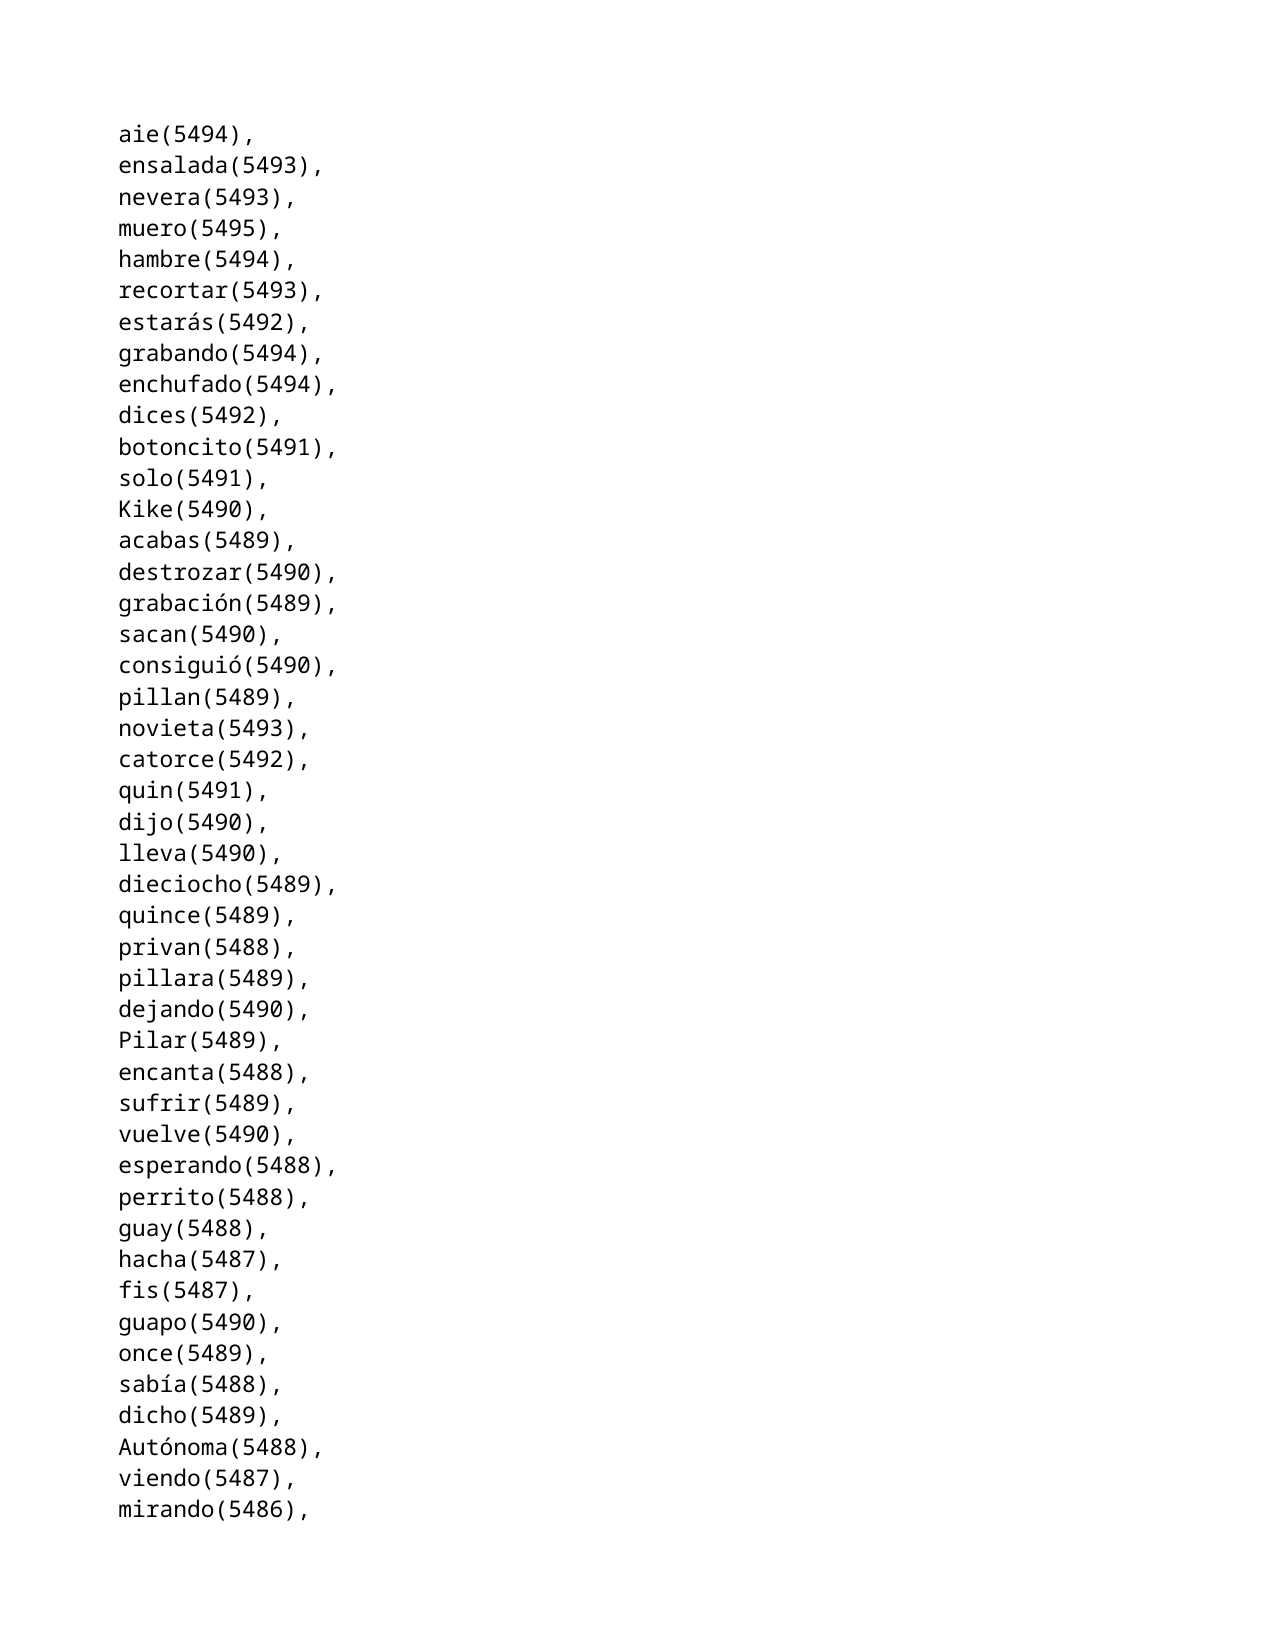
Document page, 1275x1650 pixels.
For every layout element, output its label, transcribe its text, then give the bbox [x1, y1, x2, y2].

text encanta(5488), [118, 1056, 1157, 1087]
text botoncito(5491), [118, 431, 1157, 462]
text catorce(5492), [118, 743, 1157, 774]
text mirando(5486), [118, 1493, 1157, 1524]
text Kike(5490), [118, 493, 1157, 524]
text sufrir(5489), [118, 1087, 1157, 1118]
text grabando(5494), [118, 337, 1157, 368]
text dejando(5490), [118, 993, 1157, 1024]
text aie(5494), [118, 118, 1157, 149]
text enchufado(5494), [118, 368, 1157, 399]
text quin(5491), [118, 774, 1157, 806]
text quince(5489), [118, 899, 1157, 931]
text ensalada(5493), [118, 149, 1157, 181]
text dices(5492), [118, 399, 1157, 431]
text dieciocho(5489), [118, 868, 1157, 899]
text pillan(5489), [118, 681, 1157, 712]
text guay(5488), [118, 1212, 1157, 1243]
text fis(5487), [118, 1274, 1157, 1306]
text dicho(5489), [118, 1399, 1157, 1431]
text privan(5488), [118, 931, 1157, 962]
text solo(5491), [118, 462, 1157, 493]
text perrito(5488), [118, 1181, 1157, 1212]
text novieta(5493), [118, 712, 1157, 743]
text sabía(5488), [118, 1368, 1157, 1399]
text destrozar(5490), [118, 556, 1157, 587]
text grabación(5489), [118, 587, 1157, 618]
text viendo(5487), [118, 1462, 1157, 1493]
text nevera(5493), [118, 181, 1157, 212]
text Autónoma(5488), [118, 1431, 1157, 1462]
text esperando(5488), [118, 1149, 1157, 1181]
text muero(5495), [118, 212, 1157, 243]
text pillara(5489), [118, 962, 1157, 993]
text guapo(5490), [118, 1306, 1157, 1337]
text vuelve(5490), [118, 1118, 1157, 1149]
text once(5489), [118, 1337, 1157, 1368]
text sacan(5490), [118, 618, 1157, 649]
text recortar(5493), [118, 274, 1157, 306]
text acabas(5489), [118, 524, 1157, 556]
text consiguió(5490), [118, 649, 1157, 681]
text hambre(5494), [118, 243, 1157, 274]
text lleva(5490), [118, 837, 1157, 868]
text Pilar(5489), [118, 1024, 1157, 1056]
text hacha(5487), [118, 1243, 1157, 1274]
text dijo(5490), [118, 806, 1157, 837]
text estarás(5492), [118, 306, 1157, 337]
